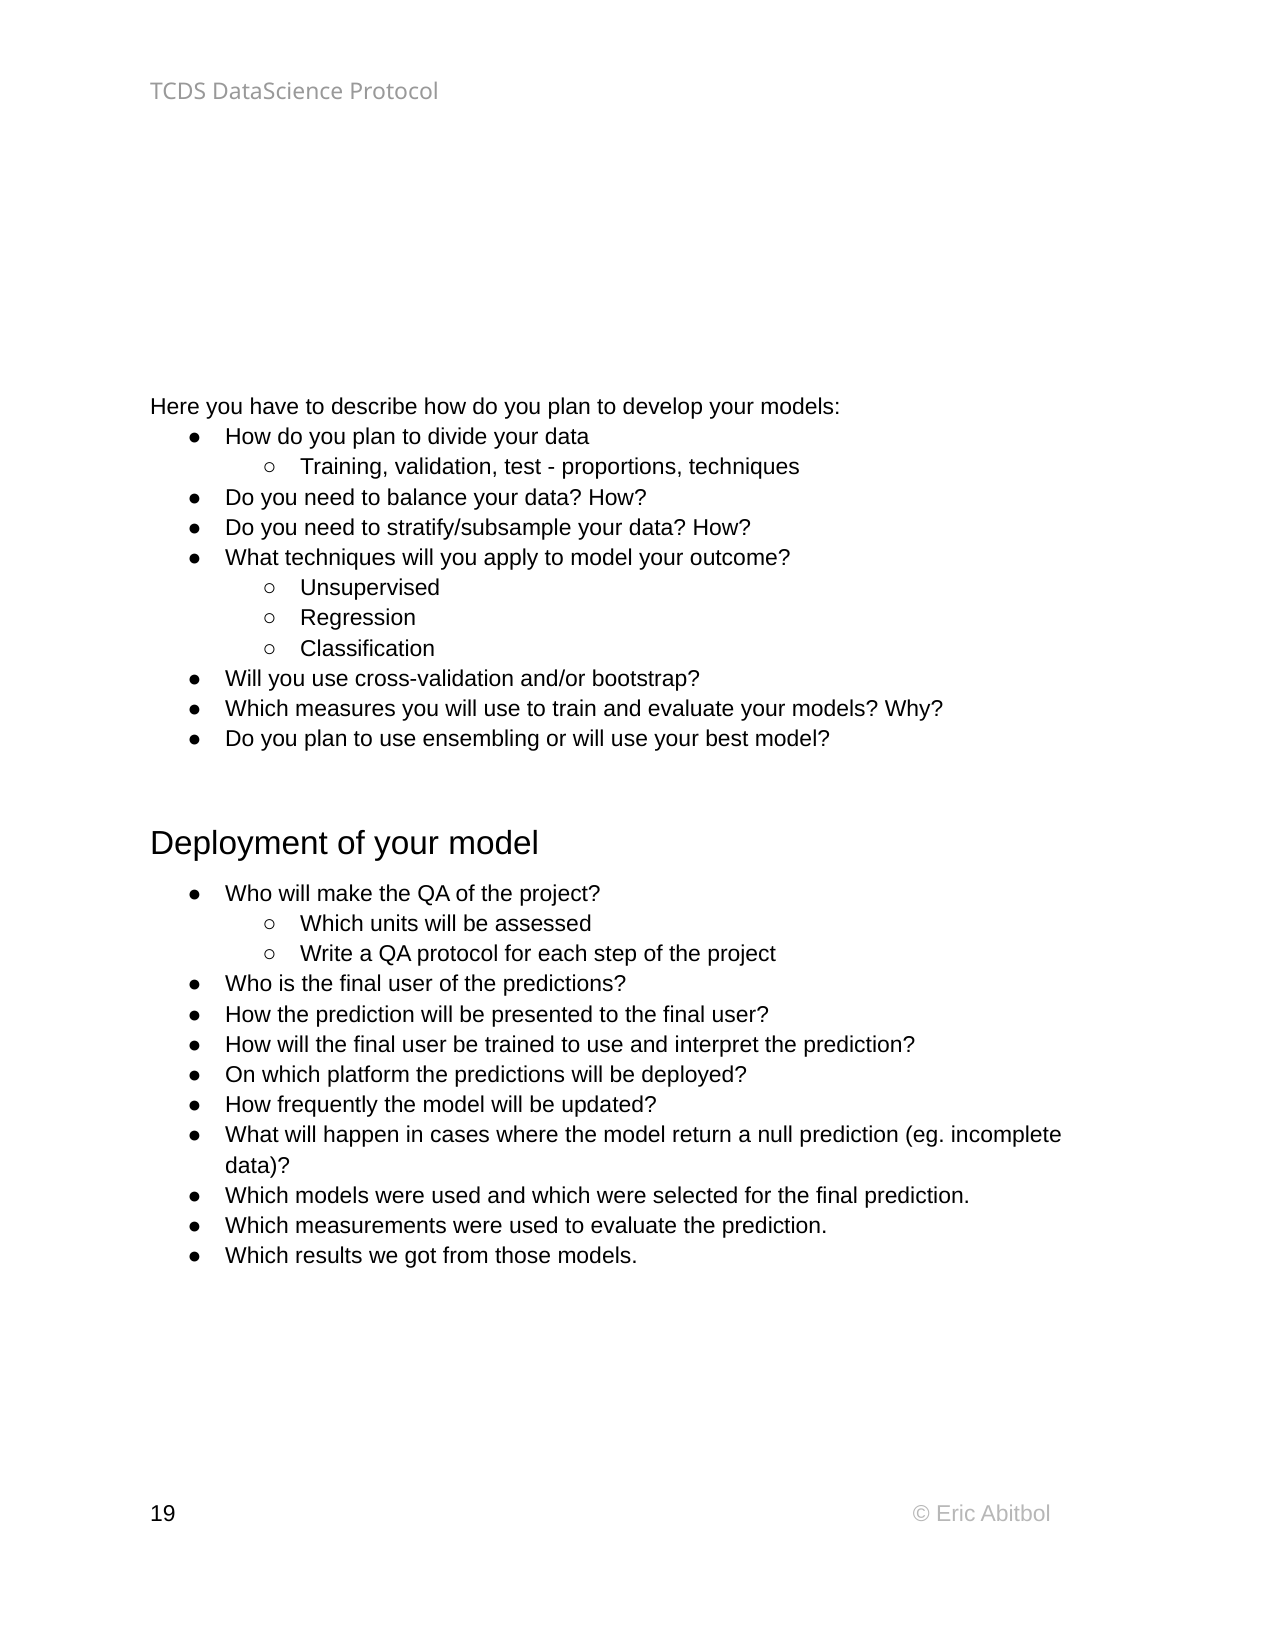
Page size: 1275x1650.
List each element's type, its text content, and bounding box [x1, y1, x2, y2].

list Do you plan to use ensembling or will use your best model? [187, 725, 1125, 752]
list How frequently the model will be updated? [187, 1091, 1125, 1118]
list Which measurements were used to evaluate the prediction. [187, 1212, 1125, 1238]
list Write a QA protocol for each step of the project [262, 940, 1125, 967]
list Regression [262, 604, 1125, 631]
list What techniques will you apply to model your outcome? [187, 544, 1125, 570]
list Who is the final user of the predictions? [187, 970, 1125, 997]
subtitle Deployment of your model [150, 823, 1125, 862]
list Who will make the QA of the project? [187, 880, 1125, 906]
list Do you need to stratify/subsample your data? How? [187, 514, 1125, 540]
list Classification [262, 634, 1125, 661]
list How will the final user be trained to use and interpret the prediction? [187, 1031, 1125, 1057]
list Training, validation, test - proportions, techniques [262, 453, 1125, 480]
list Do you need to balance your data? How? [187, 483, 1125, 510]
list Which measures you will use to train and evaluate your models? Why? [187, 695, 1125, 721]
list How the prediction will be presented to the final user? [187, 1001, 1125, 1027]
text Here you have to describe how do you plan to develop your models: [150, 393, 1125, 419]
list How do you plan to divide your data [187, 423, 1125, 449]
list What will happen in cases where the model return a null prediction (eg. incomplete data)? [187, 1121, 1125, 1178]
list Which units will be assessed [262, 910, 1125, 936]
list Will you use cross-validation and/or bootstrap? [187, 665, 1125, 691]
list On which platform the predictions will be deployed? [187, 1061, 1125, 1087]
list Which models were used and which were selected for the final prediction. [187, 1182, 1125, 1208]
list Which results we got from those models. [187, 1242, 1125, 1269]
list Unsupervised [262, 574, 1125, 601]
